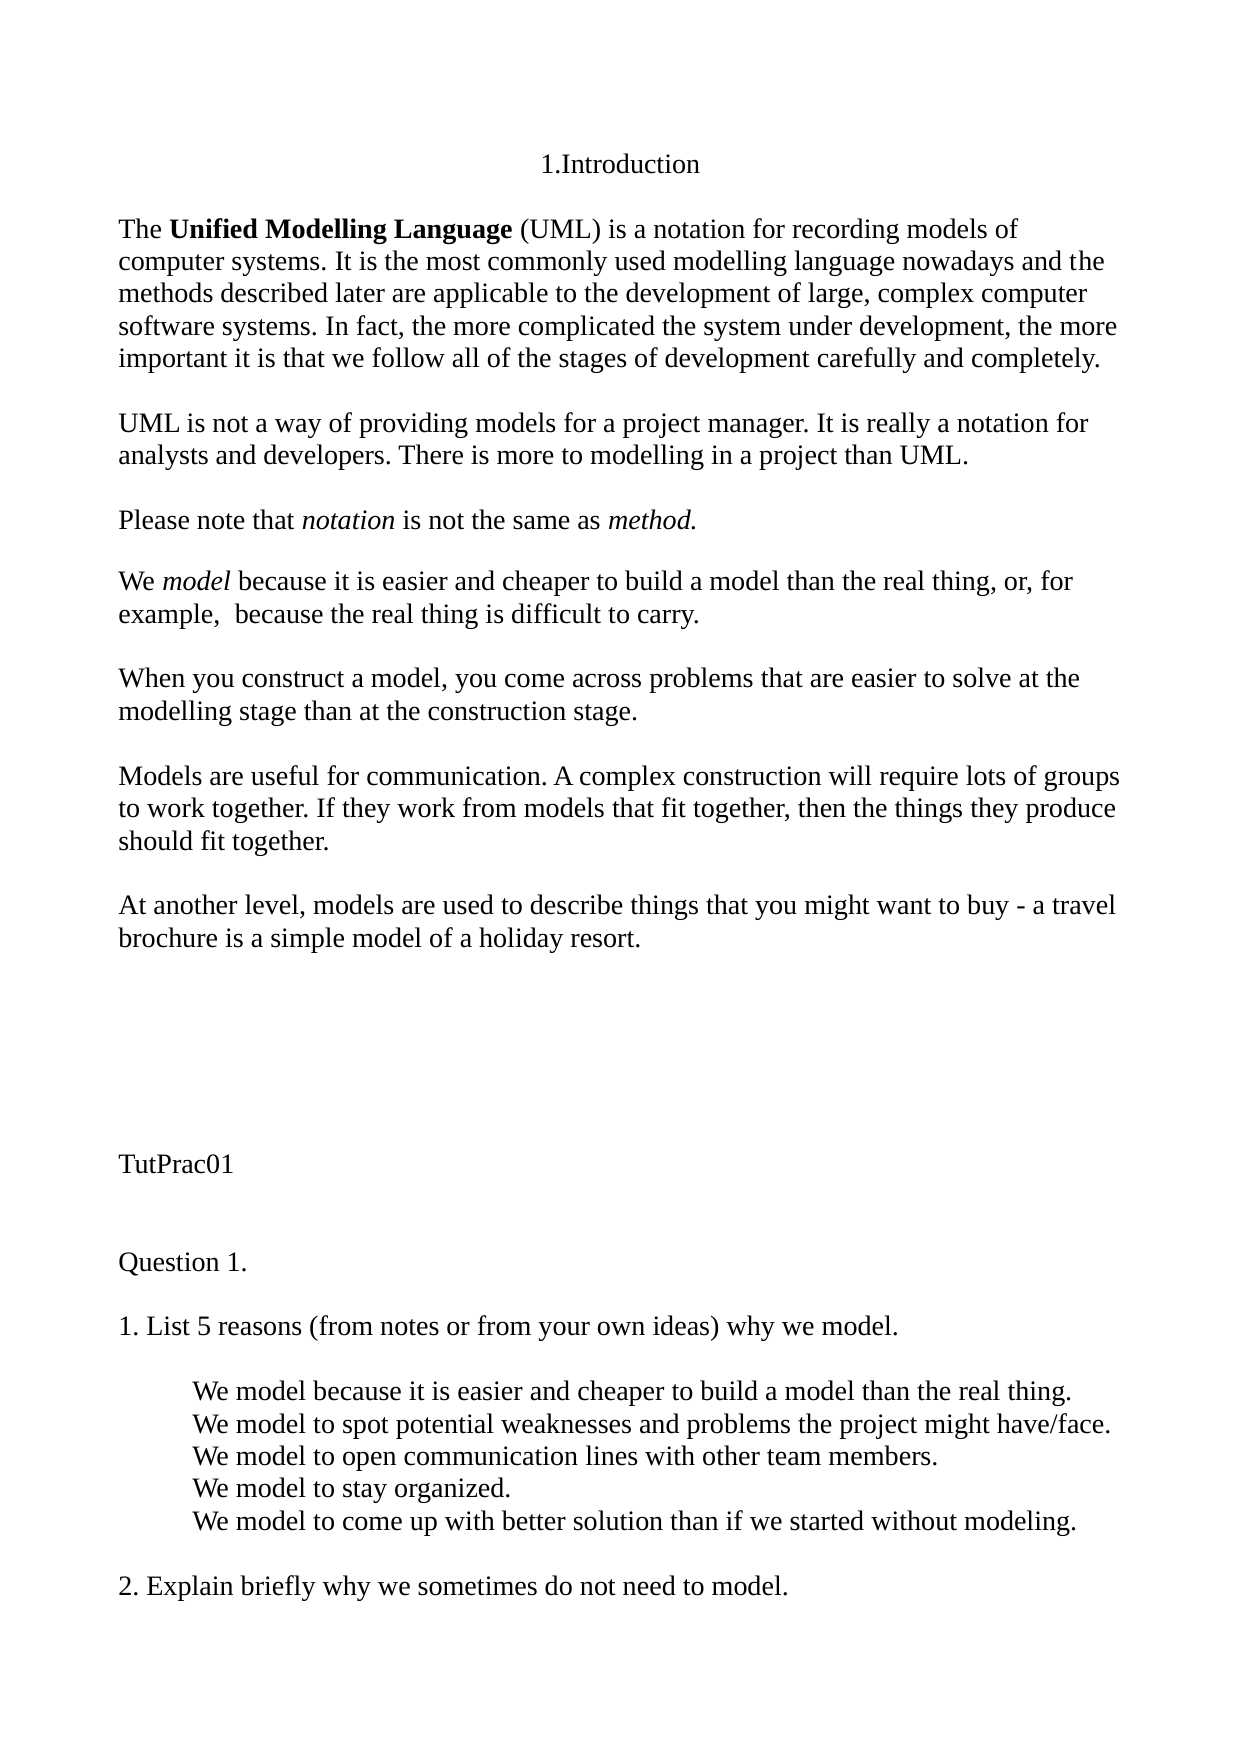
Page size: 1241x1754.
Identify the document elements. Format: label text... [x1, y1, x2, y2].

text Models are useful for communication. A complex construction will require lots of groups to work together. If they work from models that fit together, then the things they produce should fit together. [118, 759, 1122, 856]
text We model because it is easier and cheaper to build a model than the real thing, or, for example, because the real thing is difficult to carry. [118, 564, 1122, 629]
text 2. Explain briefly why we sometimes do not need to model. [118, 1569, 1122, 1601]
text 1. List 5 reasons (from notes or from your own ideas) why we model. [118, 1309, 1122, 1342]
text When you construct a model, you come across problems that are easier to solve at the modelling stage than at the construction stage. [118, 662, 1122, 726]
text We model to stay organized. [118, 1471, 1122, 1504]
text At another level, models are used to describe things that you might want to buy - a travel brochure is a simple model of a holiday resort. [118, 888, 1122, 953]
text TutPrac01 [118, 1147, 1122, 1180]
text Question 1. [118, 1245, 1122, 1277]
text We model because it is easier and cheaper to build a model than the real thing. We model to spot potential weaknesses and problems the project might have/face. [192, 1374, 1122, 1439]
text We model to come up with better solution than if we started without modeling. [118, 1504, 1122, 1536]
text 1.Introduction [118, 147, 1122, 179]
text We model to open communication lines with other team members. [118, 1439, 1122, 1471]
text The Unified Modelling Language (UML) is a notation for recording models of computer systems. It is the most commonly used modelling language nowadays and the methods described later are applicable to the development of large, complex computer software systems. In fact, the more complicated the system under development, the more important it is that we follow all of the stages of development carefully and completely. [118, 212, 1122, 374]
text UML is not a way of providing models for a project manager. It is really a notation for analysts and developers. There is more to modelling in a project than UML. Please note that notation is not the same as method. [118, 406, 1122, 564]
